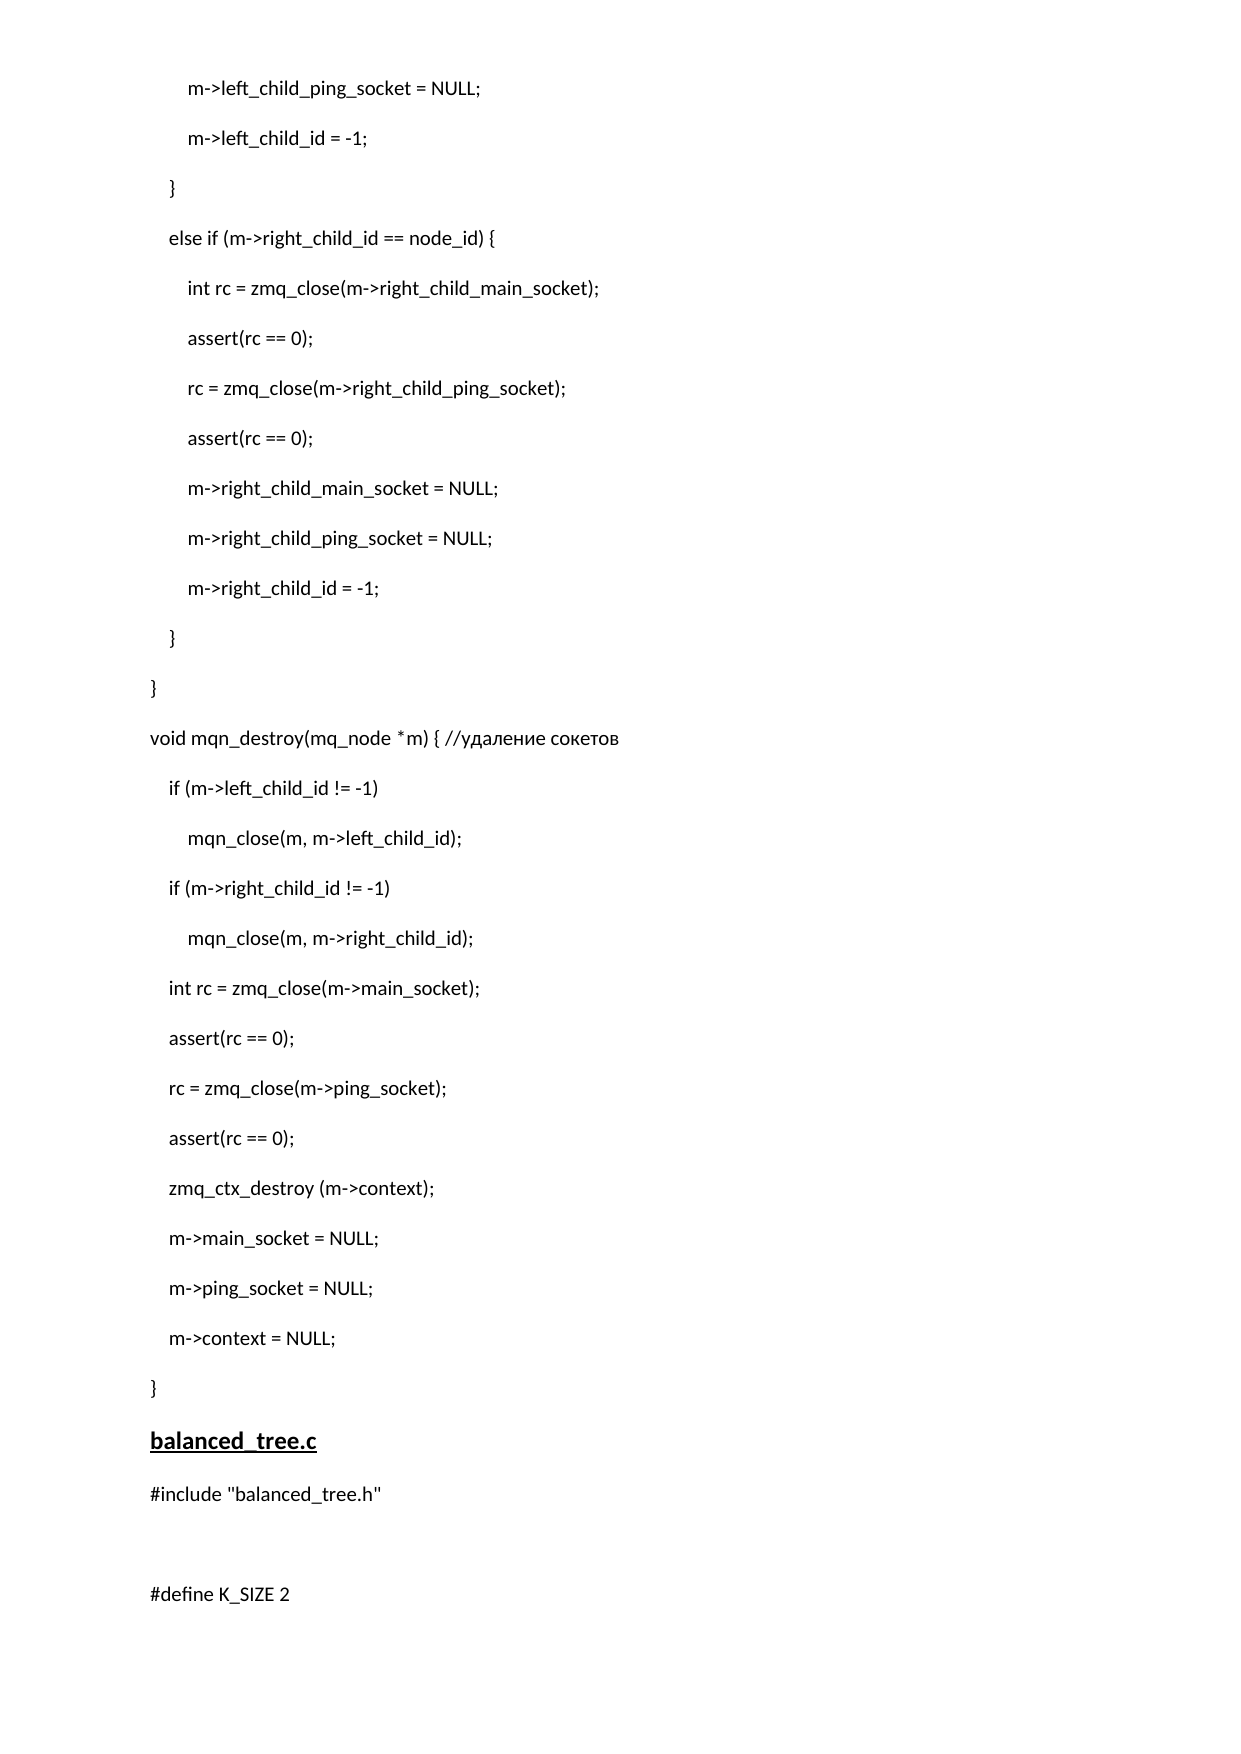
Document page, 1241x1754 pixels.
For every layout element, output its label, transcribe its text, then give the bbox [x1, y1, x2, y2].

text balanced_tree.c [150, 1425, 1147, 1456]
text mqn_close(m, m->right_child_id); [150, 925, 1147, 950]
text m->main_socket = NULL; [150, 1225, 1147, 1250]
text assert(rc == 0); [150, 425, 1147, 450]
text #define K_SIZE 2 [150, 1581, 1147, 1606]
text rc = zmq_close(m->right_child_ping_socket); [150, 375, 1147, 400]
text } [150, 175, 1147, 200]
text int rc = zmq_close(m->right_child_main_socket); [150, 275, 1147, 300]
text m->right_child_ping_socket = NULL; [150, 525, 1147, 550]
text } [150, 675, 1147, 700]
text rc = zmq_close(m->ping_socket); [150, 1075, 1147, 1100]
text m->right_child_id = -1; [150, 575, 1147, 600]
text } [150, 1375, 1147, 1400]
text m->left_child_id = -1; [150, 125, 1147, 150]
text assert(rc == 0); [150, 1025, 1147, 1050]
text assert(rc == 0); [150, 325, 1147, 350]
text } [150, 625, 1147, 650]
text m->right_child_main_socket = NULL; [150, 475, 1147, 500]
text int rc = zmq_close(m->main_socket); [150, 975, 1147, 1000]
text zmq_ctx_destroy (m->context); [150, 1175, 1147, 1200]
text else if (m->right_child_id == node_id) { [150, 225, 1147, 250]
text if (m->right_child_id != -1) [150, 875, 1147, 900]
text mqn_close(m, m->left_child_id); [150, 825, 1147, 850]
text m->left_child_ping_socket = NULL; [150, 75, 1147, 100]
text if (m->left_child_id != -1) [150, 775, 1147, 800]
text m->ping_socket = NULL; [150, 1275, 1147, 1300]
text assert(rc == 0); [150, 1125, 1147, 1150]
text #include "balanced_tree.h" [150, 1481, 1147, 1506]
text m->context = NULL; [150, 1325, 1147, 1350]
text void mqn_destroy(mq_node *m) { //удаление сокетов [150, 725, 1147, 750]
